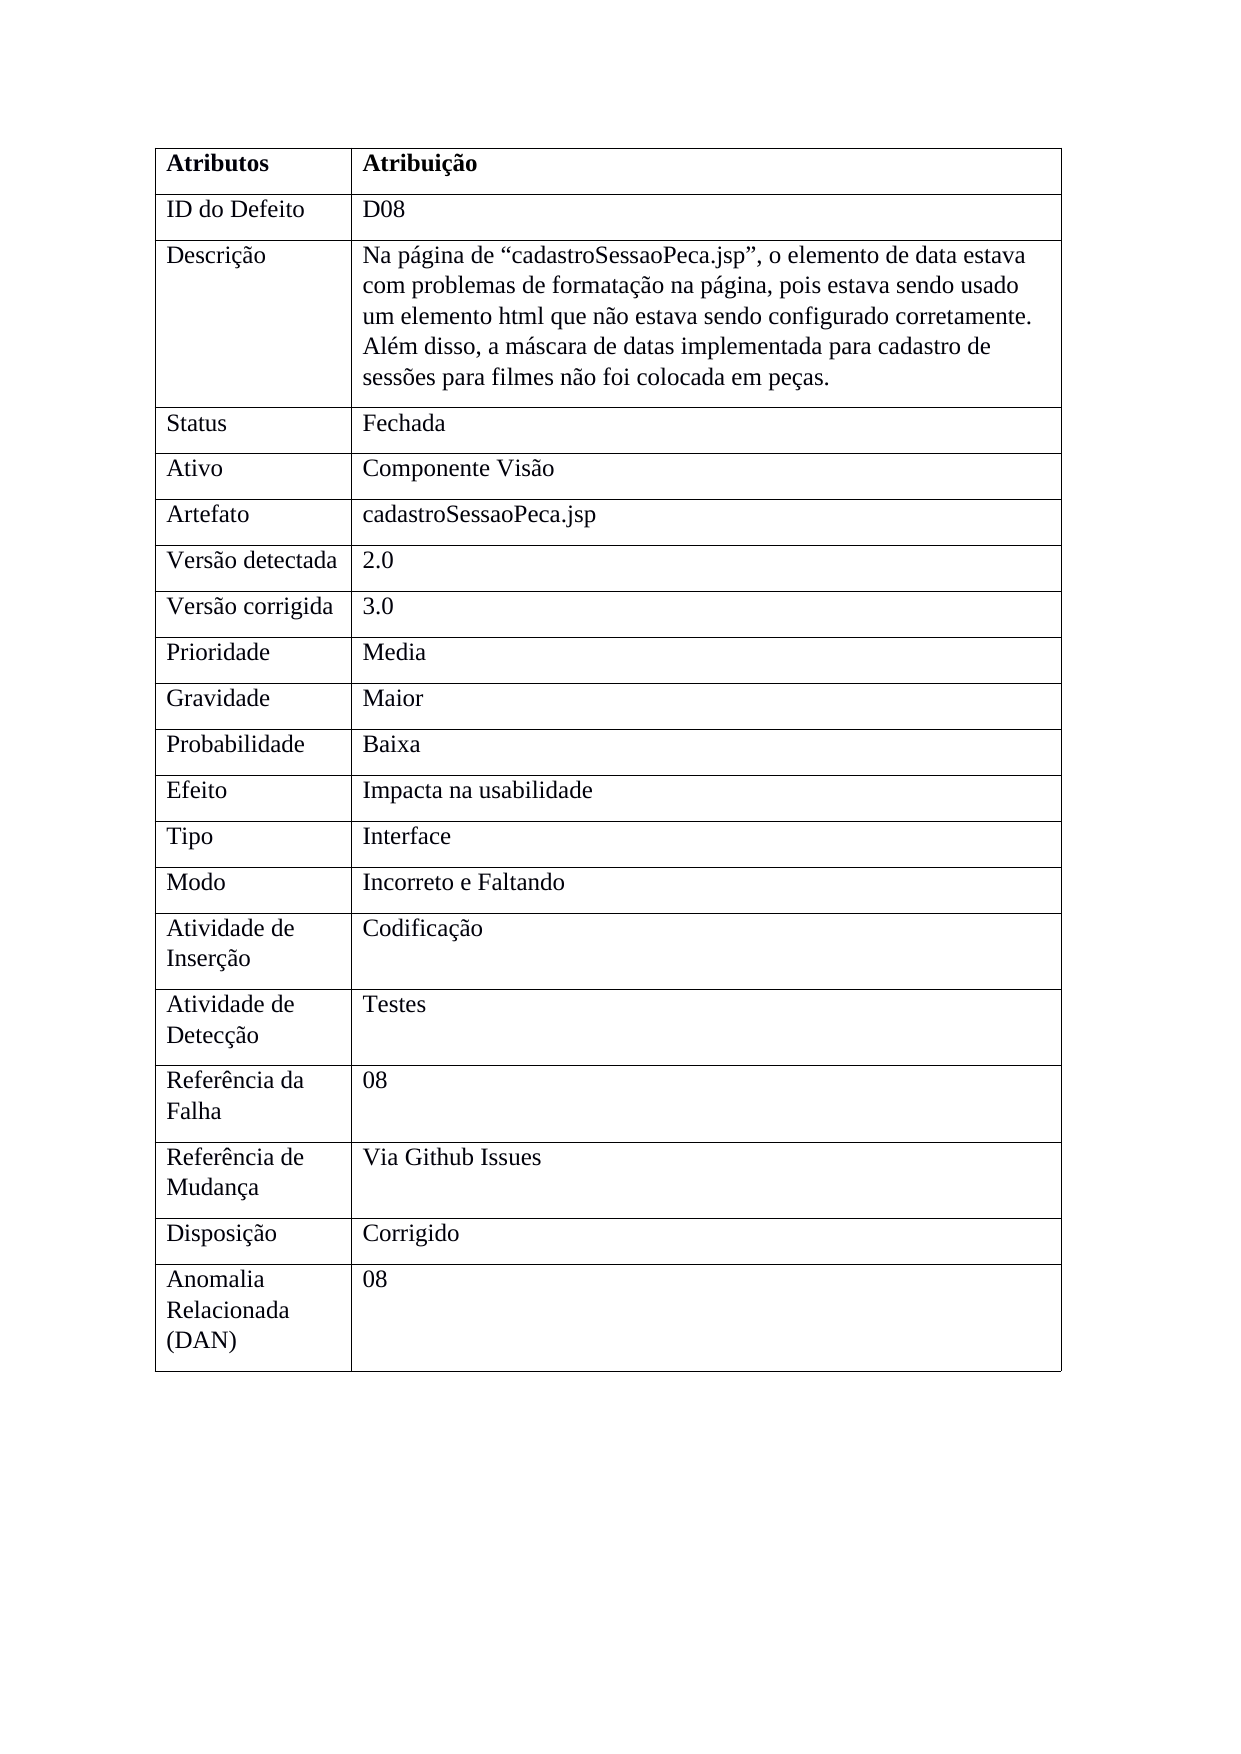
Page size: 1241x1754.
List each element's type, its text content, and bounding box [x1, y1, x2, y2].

table_cell Baixa [352, 730, 1061, 774]
table_cell 08 [352, 1265, 1061, 1371]
table_cell Atividade de Detecção [156, 990, 351, 1065]
table_cell Referência da Falha [156, 1066, 351, 1141]
table_cell Incorreto e Faltando [352, 868, 1061, 912]
table_cell Disposição [156, 1219, 351, 1264]
table_cell Anomalia Relacionada (DAN) [156, 1265, 351, 1371]
table_cell Efeito [156, 776, 351, 821]
table_cell Tipo [156, 822, 351, 866]
table_header Atribuição [352, 149, 1061, 193]
table_cell Media [352, 638, 1061, 683]
table_cell Ativo [156, 454, 351, 499]
table_cell Codificação [352, 914, 1061, 989]
table_cell Testes [352, 990, 1061, 1065]
table_cell Status [156, 408, 351, 453]
table_cell Artefato [156, 500, 351, 545]
table_cell 3.0 [352, 592, 1061, 637]
table_cell Versão corrigida [156, 592, 351, 637]
table_cell Gravidade [156, 684, 351, 729]
table_cell Probabilidade [156, 730, 351, 774]
table_cell Interface [352, 822, 1061, 866]
table_cell Descrição [156, 241, 351, 407]
table_cell Prioridade [156, 638, 351, 683]
table_cell Atividade de Inserção [156, 914, 351, 989]
table_cell cadastroSessaoPeca.jsp [352, 500, 1061, 545]
table_cell Corrigido [352, 1219, 1061, 1264]
table_cell D08 [352, 195, 1061, 239]
table_cell Na página de “cadastroSessaoPeca.jsp”, o elemento de data estava com problemas de formatação na página, pois estava sendo usado um elemento html que não estava sendo configurado corretamente. Além disso, a máscara de datas implementada para cadastro de sessões para filmes não foi colocada em peças. [352, 241, 1061, 407]
table_header Atributos [156, 149, 351, 193]
table_cell Versão detectada [156, 546, 351, 591]
table_cell Impacta na usabilidade [352, 776, 1061, 821]
table_cell Referência de Mudança [156, 1143, 351, 1218]
table_cell Maior [352, 684, 1061, 729]
table_cell Fechada [352, 408, 1061, 453]
table_cell ID do Defeito [156, 195, 351, 239]
table_cell Componente Visão [352, 454, 1061, 499]
table_cell 2.0 [352, 546, 1061, 591]
table_cell Via Github Issues [352, 1143, 1061, 1218]
table_cell 08 [352, 1066, 1061, 1141]
table_cell Modo [156, 868, 351, 912]
